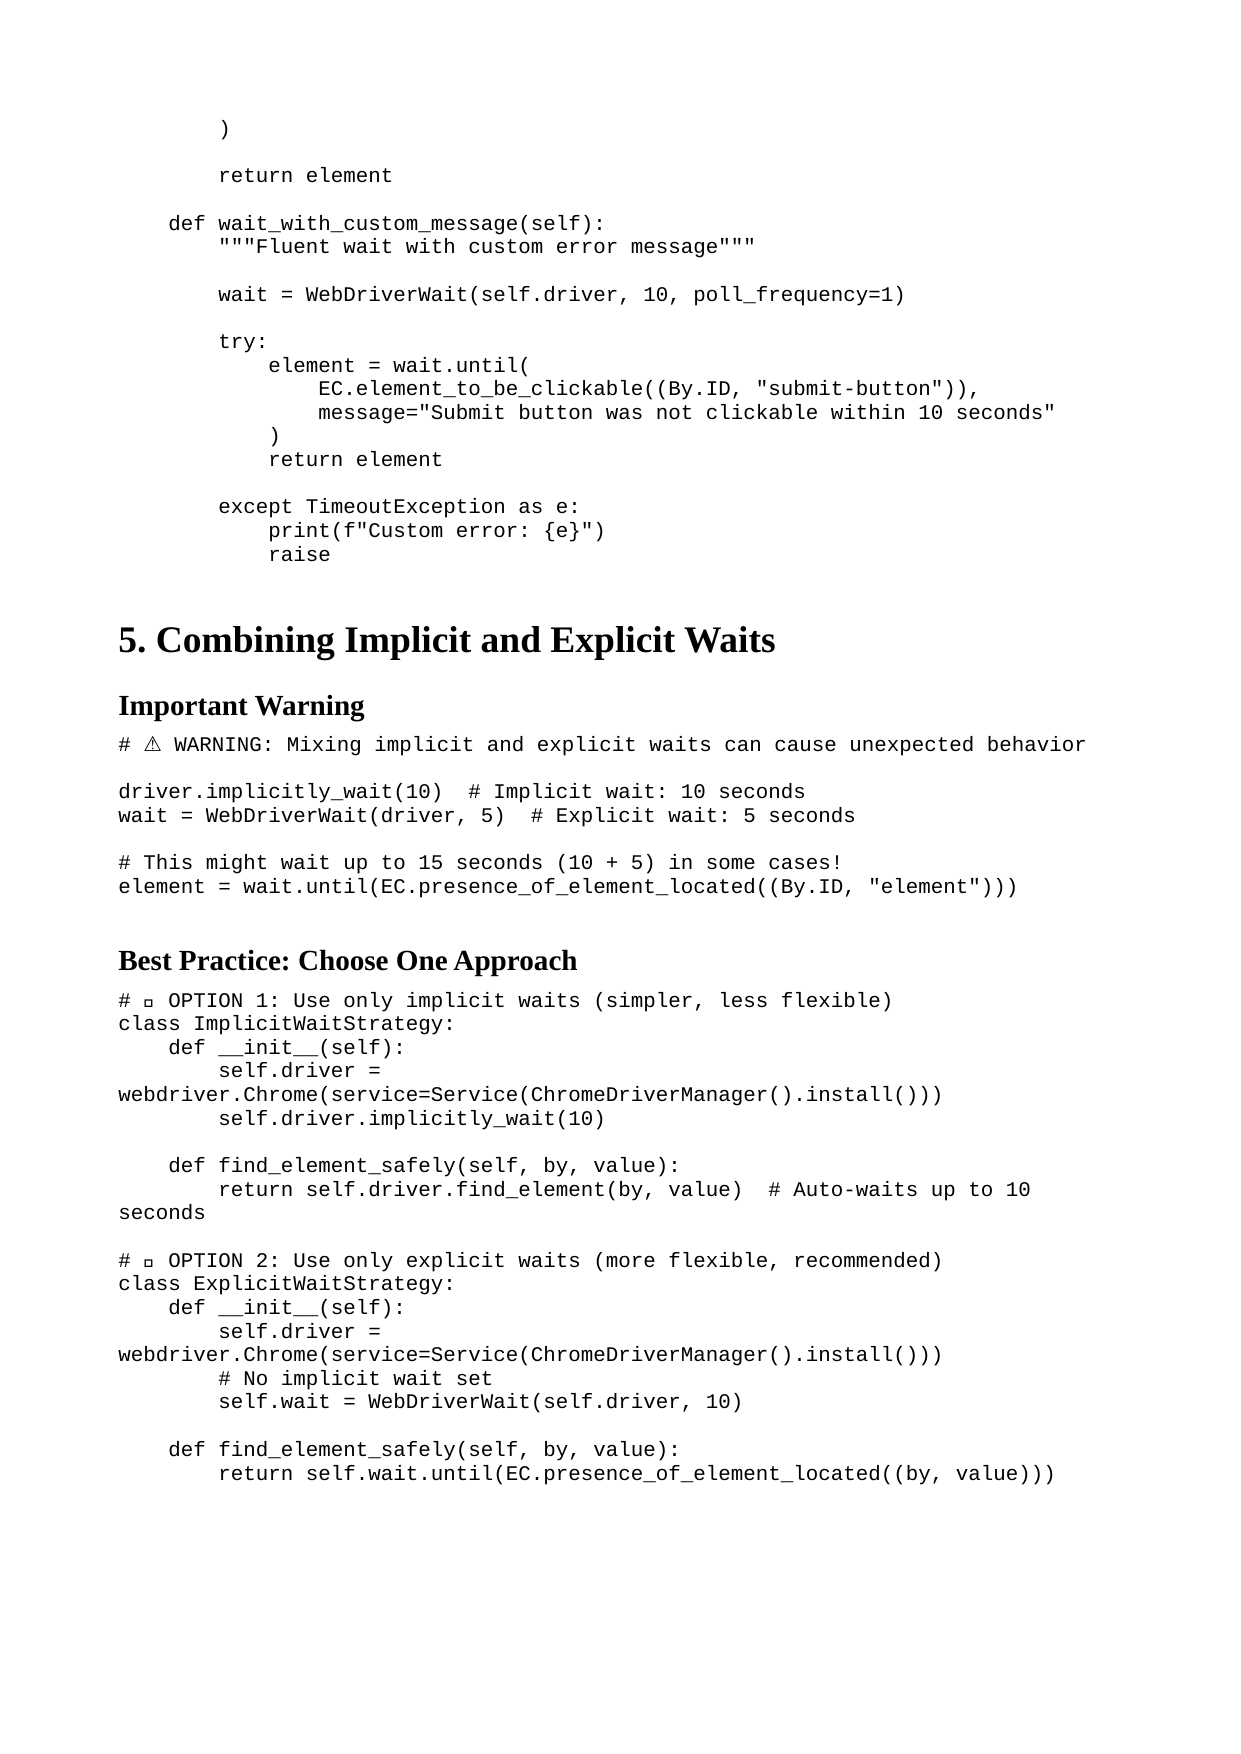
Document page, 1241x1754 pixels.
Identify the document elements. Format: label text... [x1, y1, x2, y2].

text element = wait.until(EC.presence_of_element_located((By.ID, "element"))) [118, 876, 1122, 899]
text self.driver = webdriver.Chrome(service=Service(ChromeDriverManager().install())) [118, 1061, 1122, 1108]
subtitle Best Practice: Choose One Approach [118, 943, 1122, 977]
text wait = WebDriverWait(self.driver, 10, poll_frequency=1) [118, 284, 1122, 307]
text def find_element_safely(self, by, value): [118, 1155, 1122, 1179]
text ) [118, 118, 1122, 142]
text return element [118, 449, 1122, 473]
text except TimeoutException as e: [118, 496, 1122, 520]
text EC.element_to_be_clickable((By.ID, "submit-button")), [118, 378, 1122, 402]
text message="Submit button was not clickable within 10 seconds" [118, 402, 1122, 426]
text wait = WebDriverWait(driver, 5) # Explicit wait: 5 seconds [118, 805, 1122, 828]
text driver.implicitly_wait(10) # Implicit wait: 10 seconds [118, 781, 1122, 805]
text ) [118, 426, 1122, 449]
subtitle 5. Combining Implicit and Explicit Waits [118, 618, 1122, 661]
text element = wait.until( [118, 354, 1122, 378]
text self.driver = webdriver.Chrome(service=Service(ChromeDriverManager().install())) [118, 1321, 1122, 1368]
text def wait_with_custom_message(self): [118, 213, 1122, 236]
text def find_element_safely(self, by, value): [118, 1439, 1122, 1462]
text # This might wait up to 15 seconds (10 + 5) in some cases! [118, 852, 1122, 876]
text def __init__(self): [118, 1037, 1122, 1061]
text return self.driver.find_element(by, value) # Auto-waits up to 10 seconds [118, 1179, 1122, 1226]
text # ✅ OPTION 2: Use only explicit waits (more flexible, recommended) [118, 1250, 1122, 1273]
text """Fluent wait with custom error message""" [118, 236, 1122, 260]
text self.driver.implicitly_wait(10) [118, 1108, 1122, 1131]
text class ImplicitWaitStrategy: [118, 1013, 1122, 1037]
text return self.wait.until(EC.presence_of_element_located((by, value))) [118, 1462, 1122, 1486]
text def __init__(self): [118, 1297, 1122, 1321]
text # ⚠️ WARNING: Mixing implicit and explicit waits can cause unexpected behavior [118, 734, 1122, 758]
text print(f"Custom error: {e}") [118, 520, 1122, 544]
text # ✅ OPTION 1: Use only implicit waits (simpler, less flexible) [118, 989, 1122, 1013]
text self.wait = WebDriverWait(self.driver, 10) [118, 1392, 1122, 1415]
text class ExplicitWaitStrategy: [118, 1273, 1122, 1297]
subtitle Important Warning [118, 688, 1122, 721]
text return element [118, 165, 1122, 189]
text raise [118, 544, 1122, 567]
text try: [118, 331, 1122, 354]
text # No implicit wait set [118, 1368, 1122, 1392]
